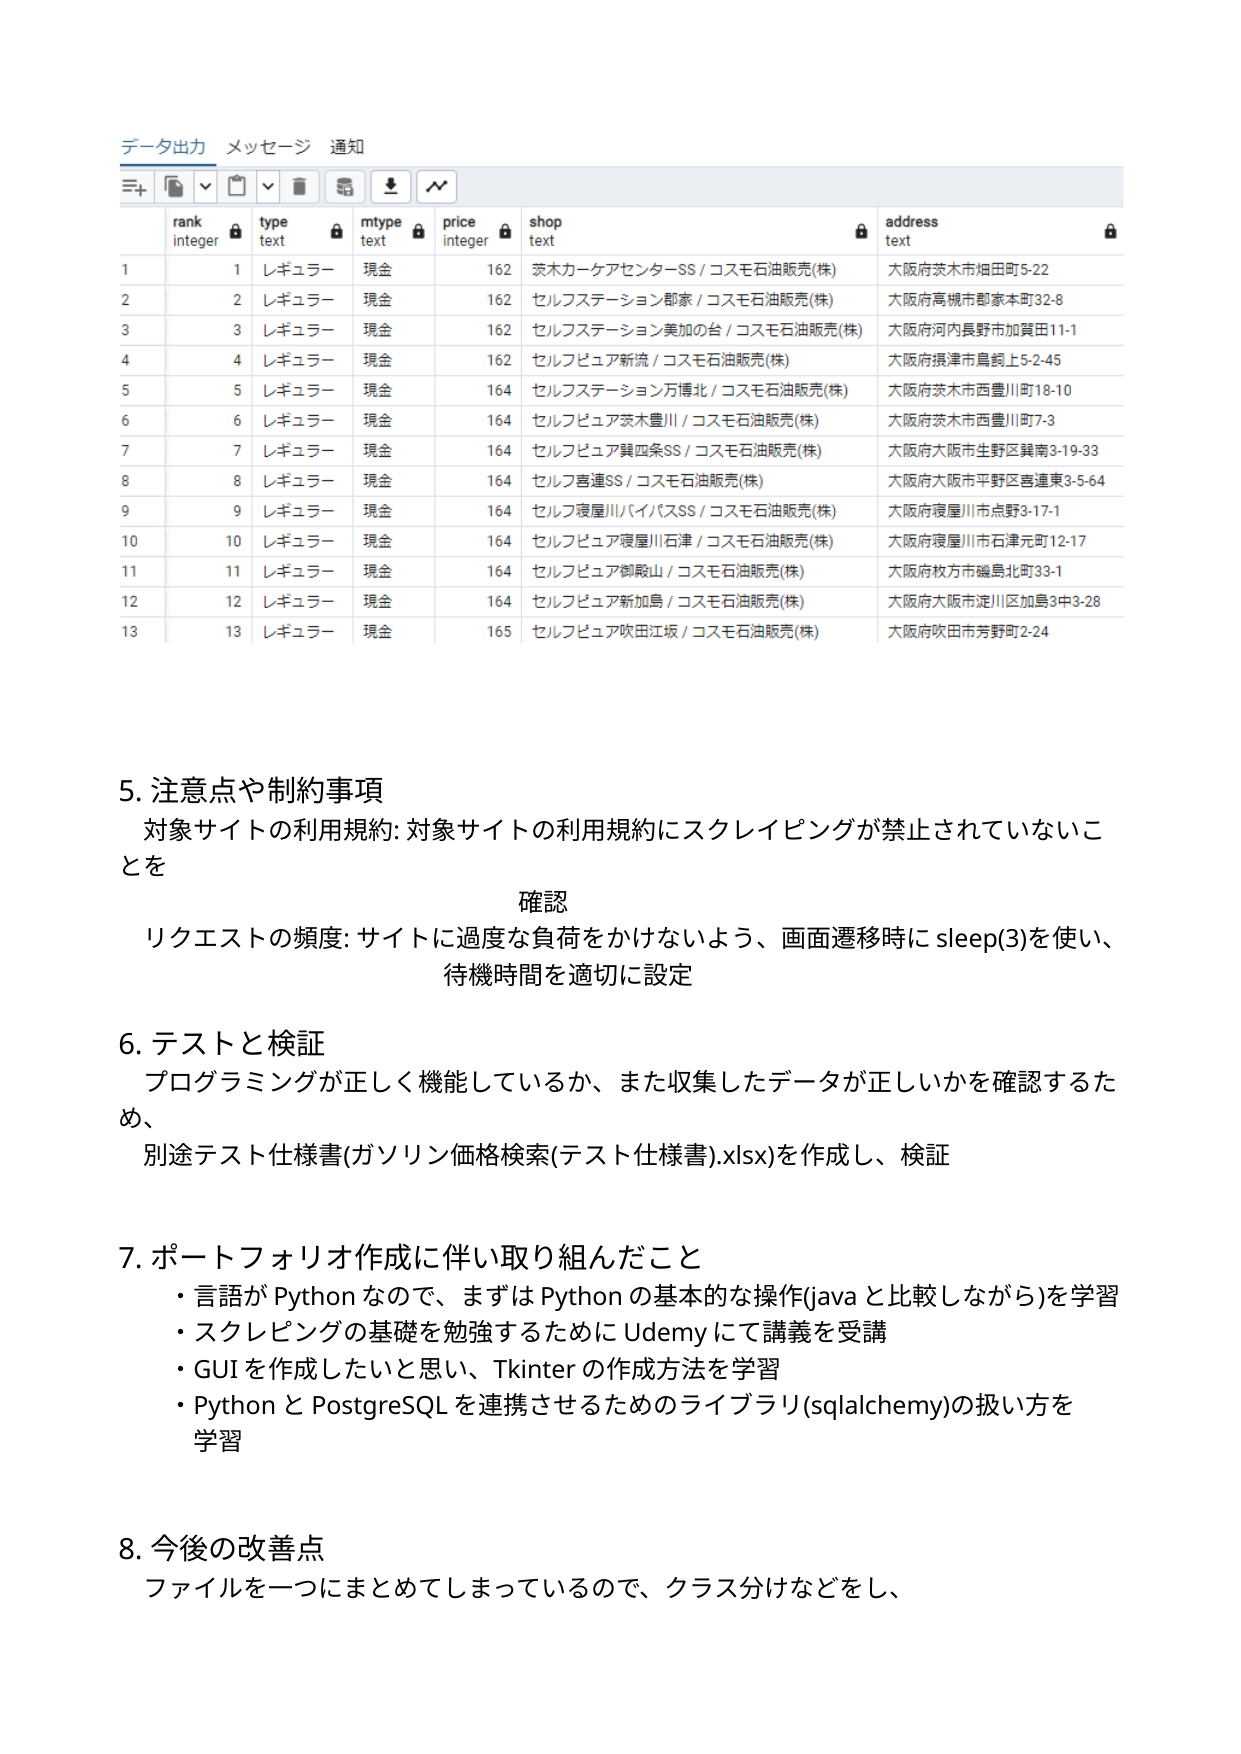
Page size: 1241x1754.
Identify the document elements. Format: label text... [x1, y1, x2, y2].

text ・GUIを作成したいと思い、Tkinterの作成方法を学習 [118, 1349, 1122, 1385]
text 7. ポートフォリオ作成に伴い取り組んだこと [118, 1234, 1122, 1277]
text ファイルを一つにまとめてしまっているので、クラス分けなどをし、 [118, 1568, 1122, 1604]
picture [119, 136, 1124, 643]
text 学習 [118, 1422, 1122, 1458]
text 確認 [118, 883, 1122, 919]
text 6. テストと検証 [118, 1020, 1122, 1063]
text プログラミングが正しく機能しているか、また収集したデータが正しいかを確認するため、 [118, 1063, 1122, 1135]
text 別途テスト仕様書(ガソリン価格検索(テスト仕様書).xlsx)を作成し、検証 [118, 1135, 1122, 1171]
text 待機時間を適切に設定 [118, 955, 1122, 991]
text リクエストの頻度: サイトに過度な負荷をかけないよう、画面遷移時にsleep(3)を使い、 [118, 919, 1122, 955]
text ・言語がPythonなので、まずはPythonの基本的な操作(javaと比較しながら)を学習 [118, 1277, 1122, 1313]
text 8. 今後の改善点 [118, 1526, 1122, 1568]
text 対象サイトの利用規約: 対象サイトの利用規約にスクレイピングが禁止されていないことを [118, 810, 1122, 883]
text ・PythonとPostgreSQLを連携させるためのライブラリ(sqlalchemy)の扱い方を [118, 1385, 1122, 1422]
text ・スクレピングの基礎を勉強するためにUdemyにて講義を受講 [118, 1313, 1122, 1349]
text 5. 注意点や制約事項 [118, 768, 1122, 810]
